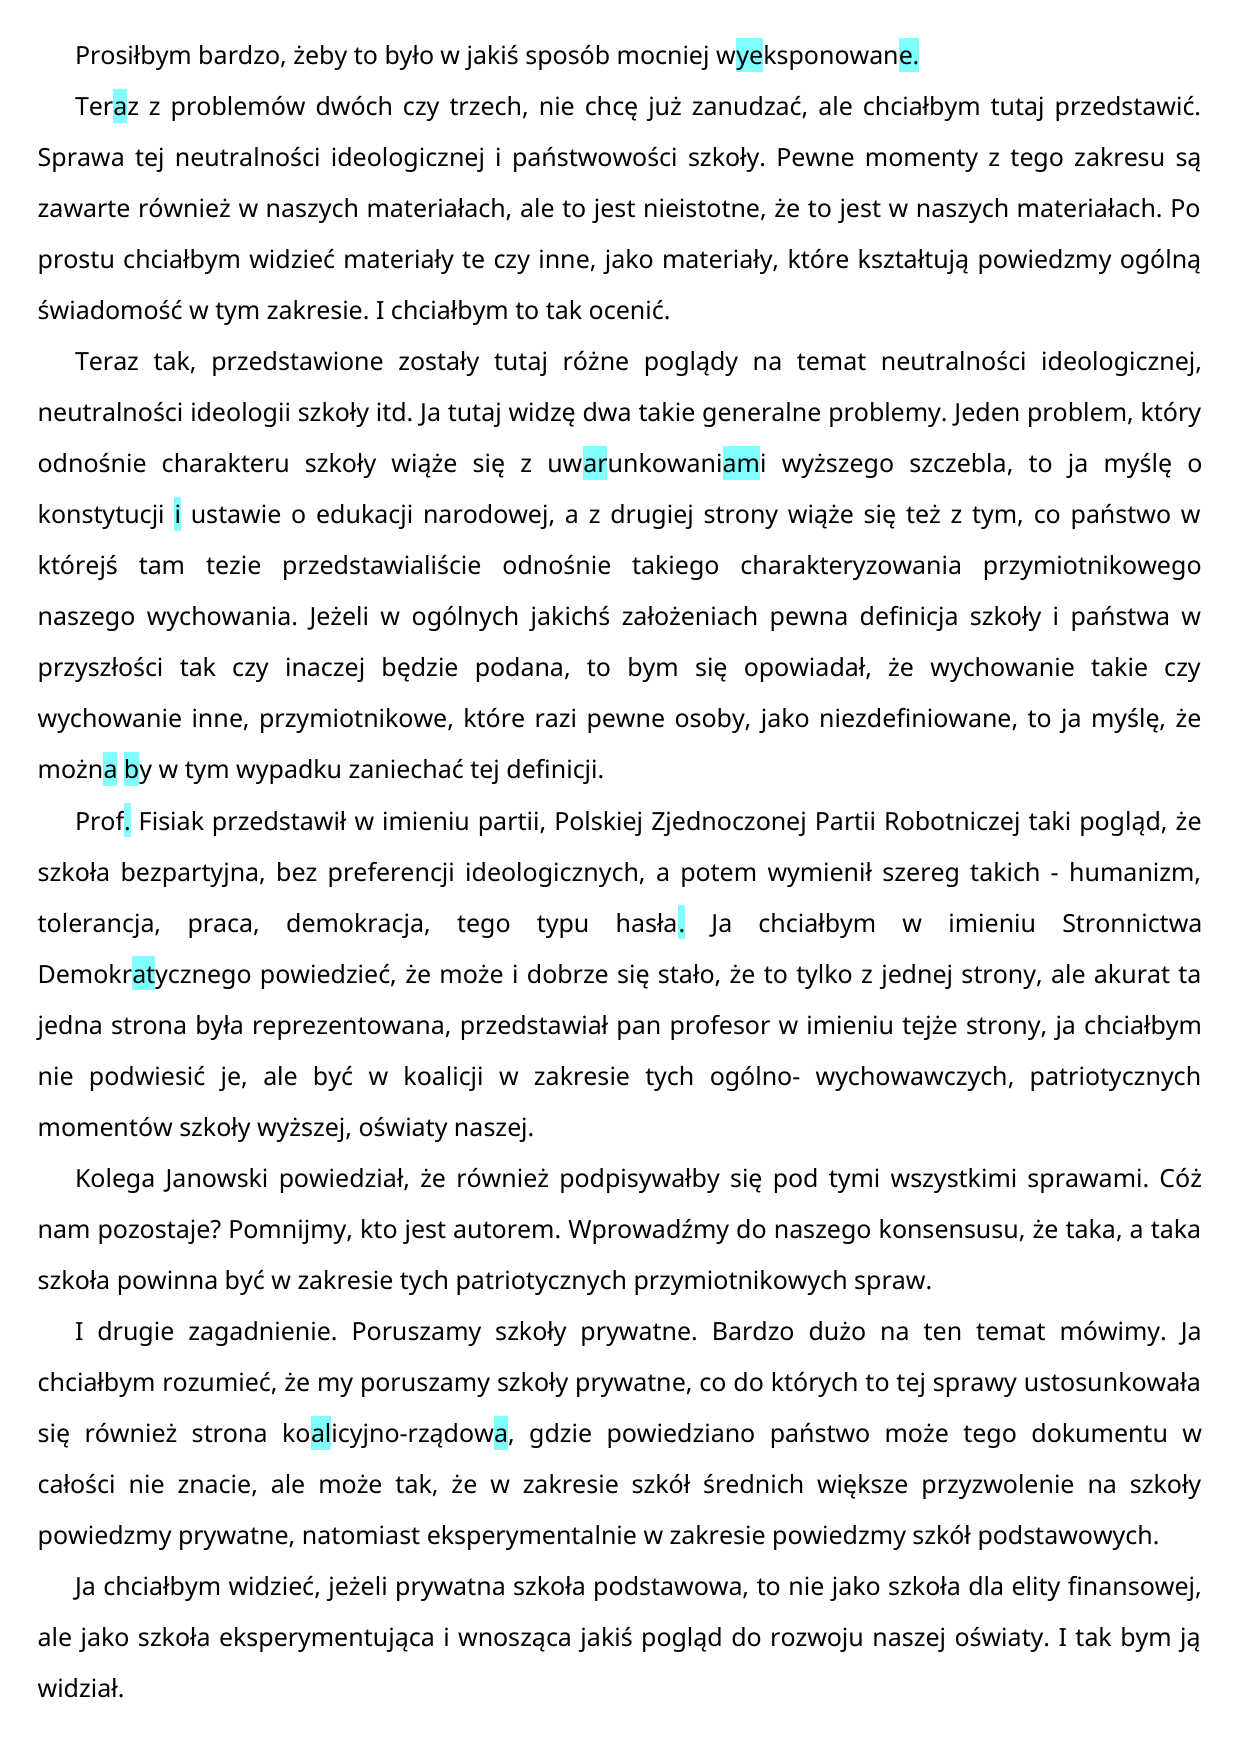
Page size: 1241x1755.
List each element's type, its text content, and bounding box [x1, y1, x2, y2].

text Teraz z problemów dwóch czy trzech, nie chcę już zanudzać, ale chciałbym tutaj przedstawić. Sprawa tej neutralności ideologicznej i państwowości szkoły. Pewne momenty z tego zakresu są zawarte również w naszych materiałach, ale to jest nieistotne, że to jest w naszych materiałach. Po prostu chciałbym widzieć materiały te czy inne, jako materiały, które kształtują powiedzmy ogólną świadomość w tym zakresie. I chciałbym to tak ocenić. [37, 88, 1203, 327]
text I drugie zagadnienie. Poruszamy szkoły prywatne. Bardzo dużo na ten temat mówimy. Ja chciałbym rozumieć, że my poruszamy szkoły prywatne, co do których to tej sprawy ustosunkowała się również strona koalicyjno-rządowa, gdzie powiedziano państwo może tego dokumentu w całości nie znacie, ale może tak, że w zakresie szkół średnich większe przyzwolenie na szkoły powiedzmy prywatne, natomiast eksperymentalnie w zakresie powiedzmy szkół podstawowych. [37, 1313, 1203, 1552]
text Teraz tak, przedstawione zostały tutaj różne poglądy na temat neutralności ideologicznej, neutralności ideologii szkoły itd. Ja tutaj widzę dwa takie generalne problemy. Jeden problem, który odnośnie charakteru szkoły wiąże się z uwarunkowaniami wyższego szczebla, to ja myślę o konstytucji i ustawie o edukacji narodowej, a z drugiej strony wiąże się też z tym, co państwo w którejś tam tezie przedstawialiście odnośnie takiego charakteryzowania przymiotnikowego naszego wychowania. Jeżeli w ogólnych jakichś założeniach pewna definicja szkoły i państwa w przyszłości tak czy inaczej będzie podana, to bym się opowiadał, że wychowanie takie czy wychowanie inne, przymiotnikowe, które razi pewne osoby, jako niezdefiniowane, to ja myślę, że można by w tym wypadku zaniechać tej definicji. [37, 344, 1203, 786]
text Kolega Janowski powiedział, że również podpisywałby się pod tymi wszystkimi sprawami. Cóż nam pozostaje? Pomnijmy, kto jest autorem. Wprowadźmy do naszego konsensusu, że taka, a taka szkoła powinna być w zakresie tych patriotycznych przymiotnikowych spraw. [37, 1160, 1203, 1297]
text Prof. Fisiak przedstawił w imieniu partii, Polskiej Zjednoczonej Partii Robotniczej taki pogląd, że szkoła bezpartyjna, bez preferencji ideologicznych, a potem wymienił szereg takich - humanizm, tolerancja, praca, demokracja, tego typu hasła. Ja chciałbym w imieniu Stronnictwa Demokratycznego powiedzieć, że może i dobrze się stało, że to tylko z jednej strony, ale akurat ta jedna strona była reprezentowana, przedstawiał pan profesor w imieniu tejże strony, ja chciałbym nie podwiesić je, ale być w koalicji w zakresie tych ogólno- wychowawczych, patriotycznych momentów szkoły wyższej, oświaty naszej. [37, 803, 1203, 1143]
text Ja chciałbym widzieć, jeżeli prywatna szkoła podstawowa, to nie jako szkoła dla elity finansowej, ale jako szkoła eksperymentująca i wnosząca jakiś pogląd do rozwoju naszej oświaty. I tak bym ją widział. [37, 1569, 1203, 1705]
text Prosiłbym bardzo, żeby to było w jakiś sposób mocniej wyeksponowane. [37, 37, 1203, 72]
